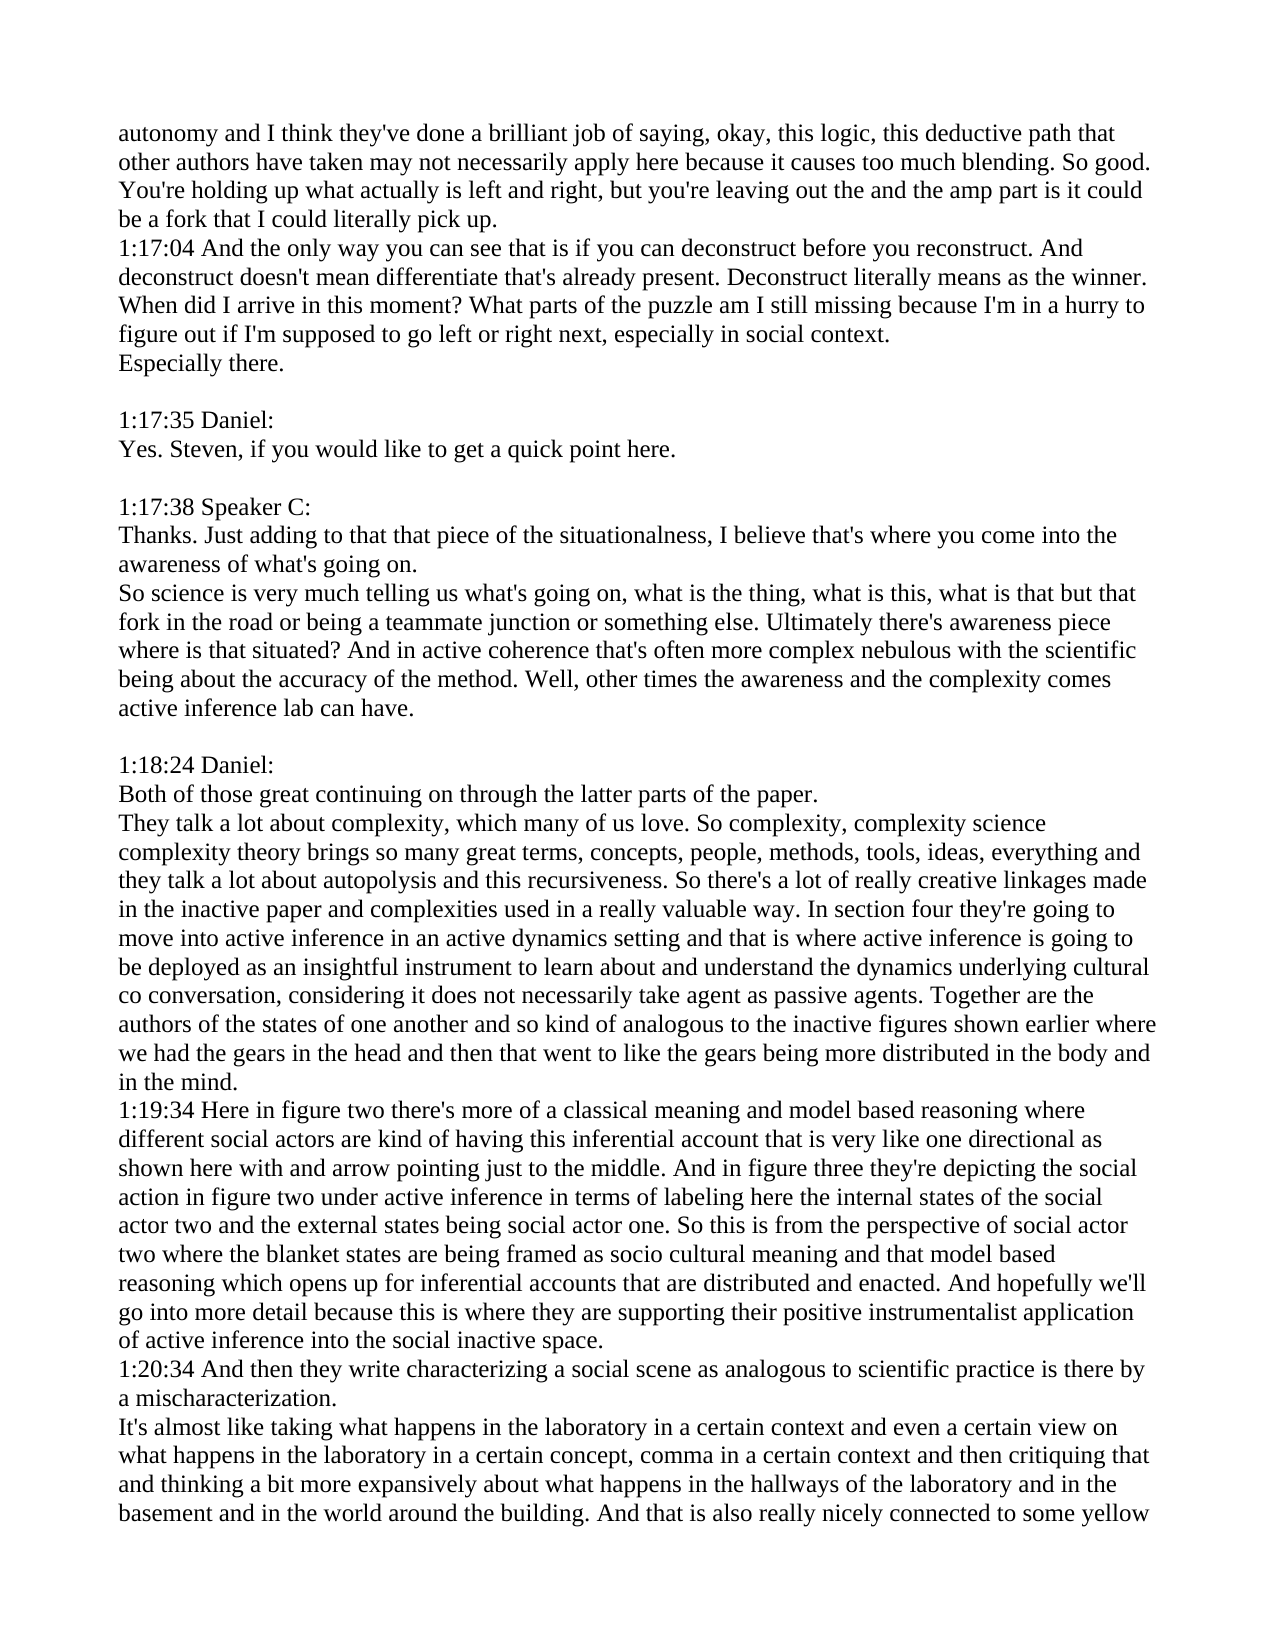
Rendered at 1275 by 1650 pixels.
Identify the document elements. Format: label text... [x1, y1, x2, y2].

text Thanks. Just adding to that that piece of the situationalness, I believe that's where you come into the awareness of what's going on. [118, 521, 1157, 578]
text It's almost like taking what happens in the laboratory in a certain context and even a certain view on what happens in the laboratory in a certain concept, comma in a certain context and then critiquing that and thinking a bit more expansively about what happens in the hallways of the laboratory and in the basement and in the world around the building. And that is also really nicely connected to some yellow [118, 1412, 1157, 1527]
text Especially there. [118, 348, 1157, 377]
text 1:17:04 And the only way you can see that is if you can deconstruct before you reconstruct. And deconstruct doesn't mean differentiate that's already present. Deconstruct literally means as the winner. When did I arrive in this moment? What parts of the puzzle am I still missing because I'm in a hurry to figure out if I'm supposed to go left or right next, especially in social context. [118, 233, 1157, 348]
text autonomy and I think they've done a brilliant job of saying, okay, this logic, this deductive path that other authors have taken may not necessarily apply here because it causes too much blending. So good. You're holding up what actually is left and right, but you're leaving out the and the amp part is it could be a fork that I could literally pick up. [118, 118, 1157, 233]
text 1:19:34 Here in figure two there's more of a classical meaning and model based reasoning where different social actors are kind of having this inferential account that is very like one directional as shown here with and arrow pointing just to the middle. And in figure three they're depicting the social action in figure two under active inference in terms of labeling here the internal states of the social actor two and the external states being social actor one. So this is from the perspective of social actor two where the blanket states are being framed as socio cultural meaning and that model based reasoning which opens up for inferential accounts that are distributed and enacted. And hopefully we'll go into more detail because this is where they are supporting their positive instrumentalist application of active inference into the social inactive space. [118, 1096, 1157, 1354]
text 1:18:24 Daniel: [118, 751, 1157, 779]
text Yes. Steven, if you would like to get a quick point here. [118, 434, 1157, 463]
text Both of those great continuing on through the latter parts of the paper. [118, 779, 1157, 808]
text So science is very much telling us what's going on, what is the thing, what is this, what is that but that fork in the road or being a teammate junction or something else. Ultimately there's awareness piece where is that situated? And in active coherence that's often more complex nebulous with the scientific being about the accuracy of the method. Well, other times the awareness and the complexity comes active inference lab can have. [118, 578, 1157, 722]
text 1:17:35 Daniel: [118, 406, 1157, 434]
text 1:20:34 And then they write characterizing a social scene as analogous to scientific practice is there by a mischaracterization. [118, 1354, 1157, 1412]
text They talk a lot about complexity, which many of us love. So complexity, complexity science complexity theory brings so many great terms, concepts, people, methods, tools, ideas, everything and they talk a lot about autopolysis and this recursiveness. So there's a lot of really creative linkages made in the inactive paper and complexities used in a really valuable way. In section four they're going to move into active inference in an active dynamics setting and that is where active inference is going to be deployed as an insightful instrument to learn about and understand the dynamics underlying cultural co conversation, considering it does not necessarily take agent as passive agents. Together are the authors of the states of one another and so kind of analogous to the inactive figures shown earlier where we had the gears in the head and then that went to like the gears being more distributed in the body and in the mind. [118, 808, 1157, 1096]
text 1:17:38 Speaker C: [118, 492, 1157, 521]
